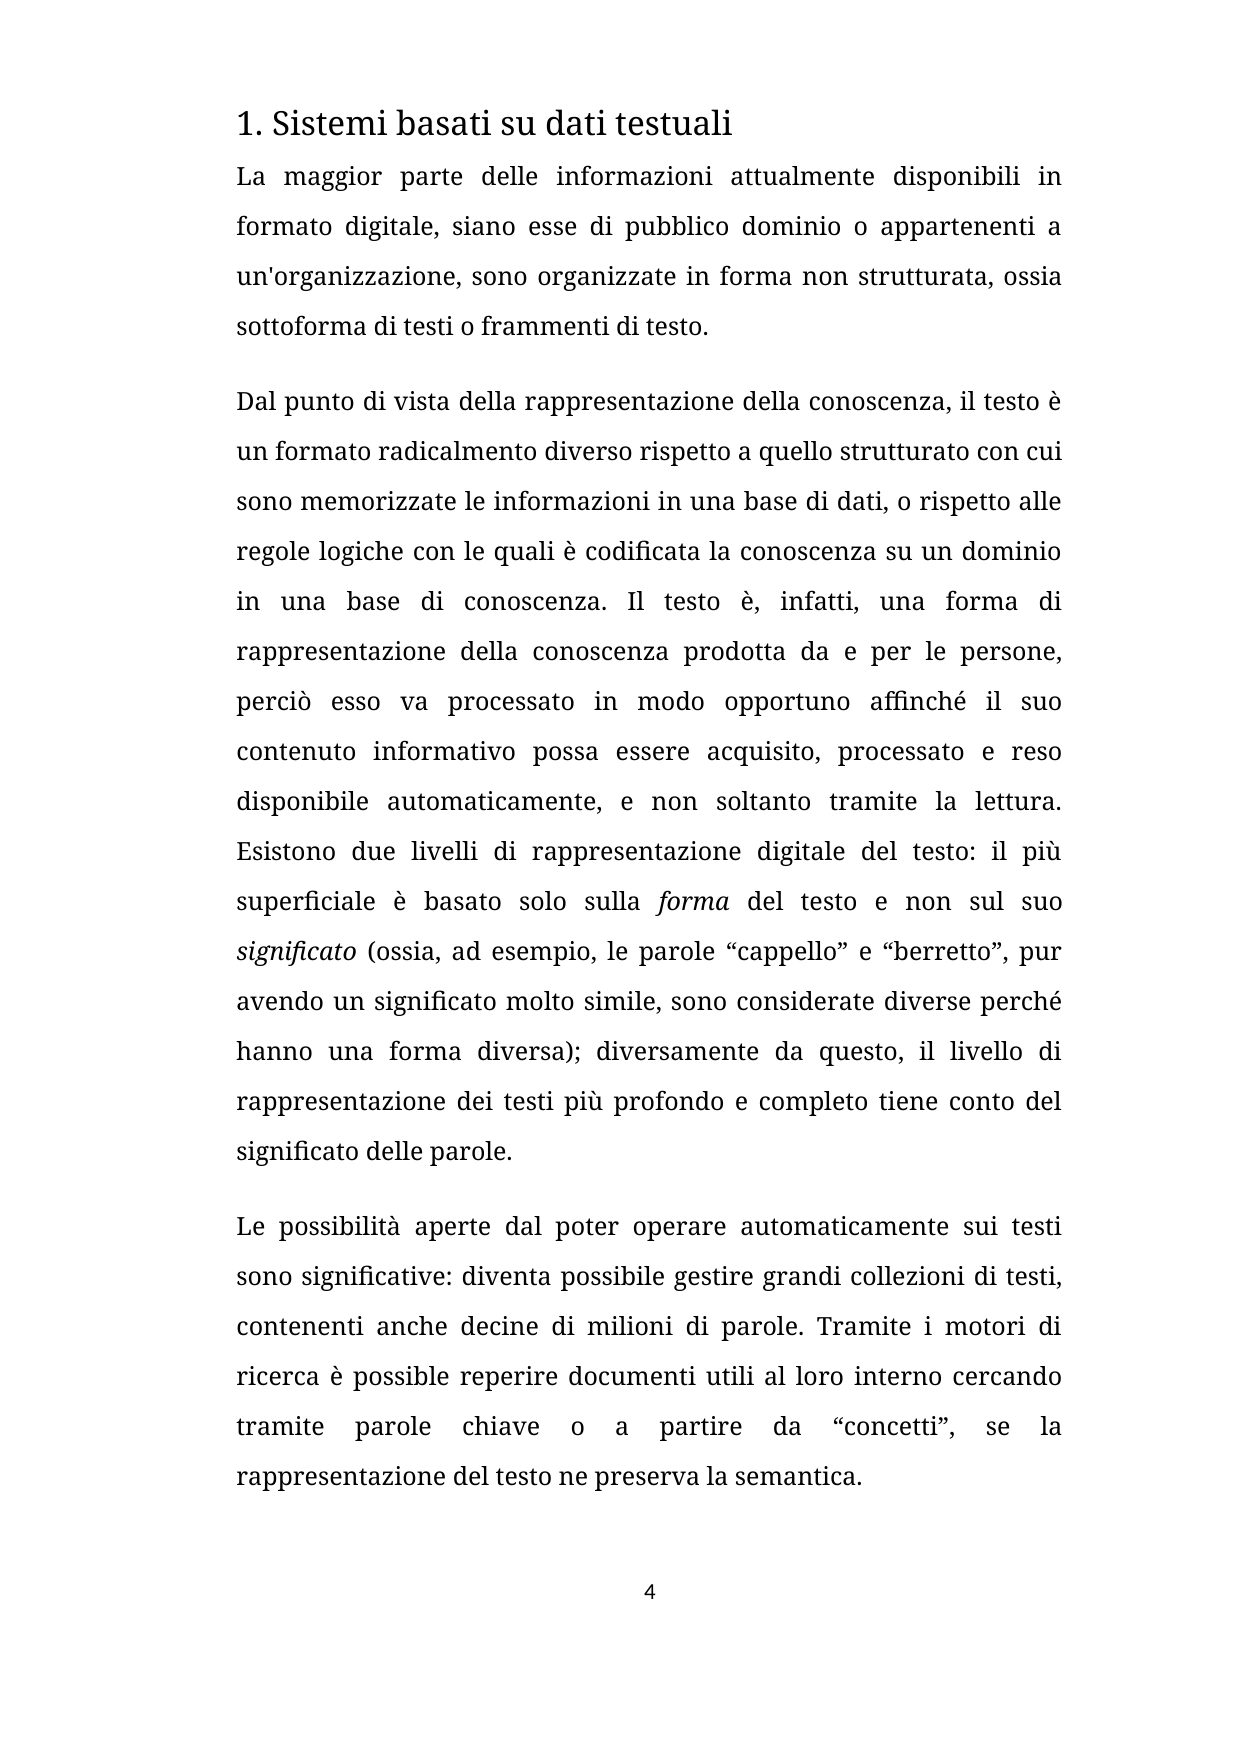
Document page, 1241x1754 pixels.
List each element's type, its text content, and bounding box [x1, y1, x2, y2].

subtitle 1. Sistemi basati su dati testuali [236, 100, 1063, 145]
text Dal punto di vista della rappresentazione della conoscenza, il testo è un formato radicalmento diverso rispetto a quello strutturato con cui sono memorizzate le informazioni in una base di dati, o rispetto alle regole logiche con le quali è codificata la conoscenza su un dominio in una base di conoscenza. Il testo è, infatti, una forma di rappresentazione della conoscenza prodotta da e per le persone, perciò esso va processato in modo opportuno affinché il suo contenuto informativo possa essere acquisito, processato e reso disponibile automaticamente, e non soltanto tramite la lettura. Esistono due livelli di rappresentazione digitale del testo: il più superficiale è basato solo sulla forma del testo e non sul suo significato (ossia, ad esempio, le parole “cappello” e “berretto”, pur avendo un significato molto simile, sono considerate diverse perché hanno una forma diversa); diversamente da questo, il livello di rappresentazione dei testi più profondo e completo tiene conto del significato delle parole. [236, 370, 1063, 1170]
text Le possibilità aperte dal poter operare automaticamente sui testi sono significative: diventa possibile gestire grandi collezioni di testi, contenenti anche decine di milioni di parole. Tramite i motori di ricerca è possible reperire documenti utili al loro interno cercando tramite parole chiave o a partire da “concetti”, se la rappresentazione del testo ne preserva la semantica. [236, 1195, 1063, 1495]
text La maggior parte delle informazioni attualmente disponibili in formato digitale, siano esse di pubblico dominio o appartenenti a un'organizzazione, sono organizzate in forma non strutturata, ossia sottoforma di testi o frammenti di testo. [236, 145, 1063, 345]
